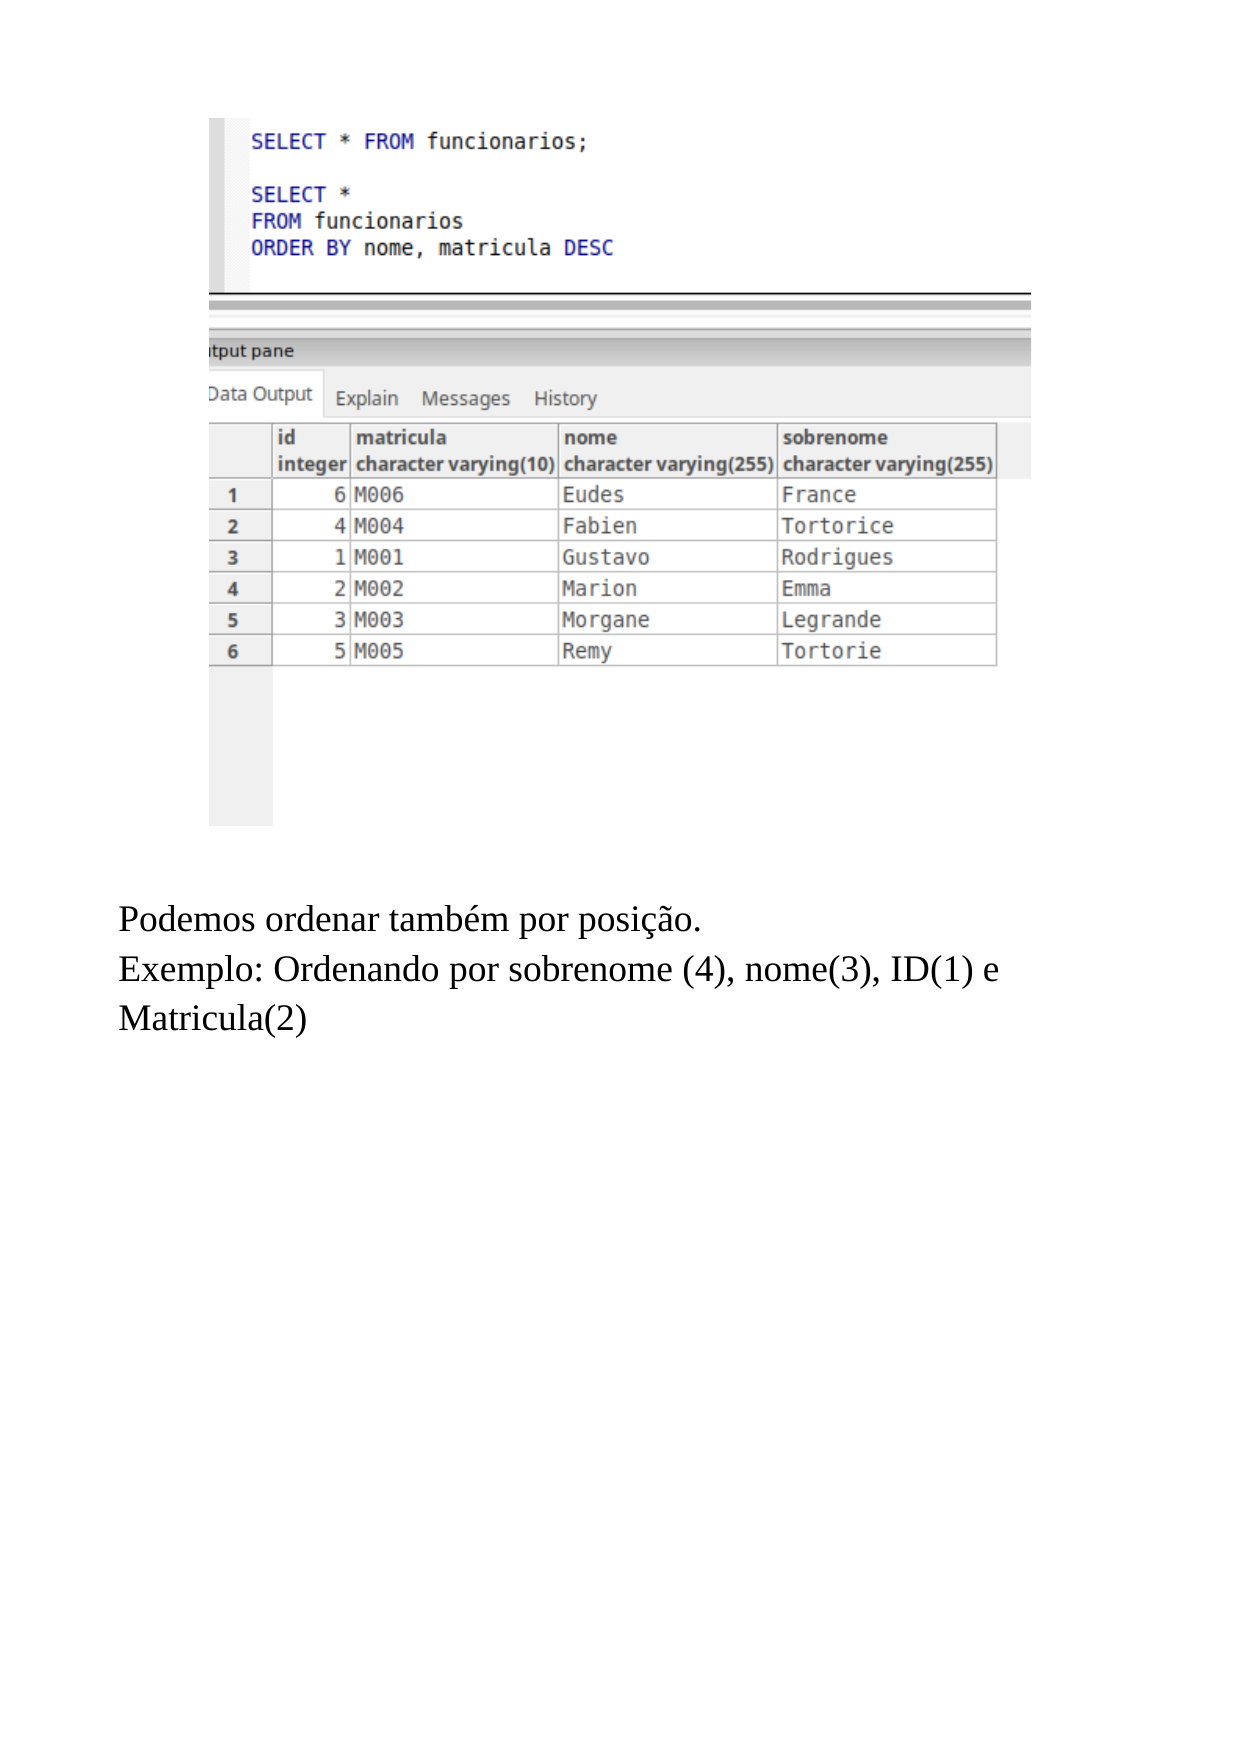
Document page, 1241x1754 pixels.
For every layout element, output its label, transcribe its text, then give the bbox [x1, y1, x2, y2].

picture [209, 118, 1032, 826]
text Podemos ordenar também por posição. Exemplo: Ordenando por sobrenome (4), nome(3), ID(1) e Matricula(2) [118, 897, 1122, 1039]
